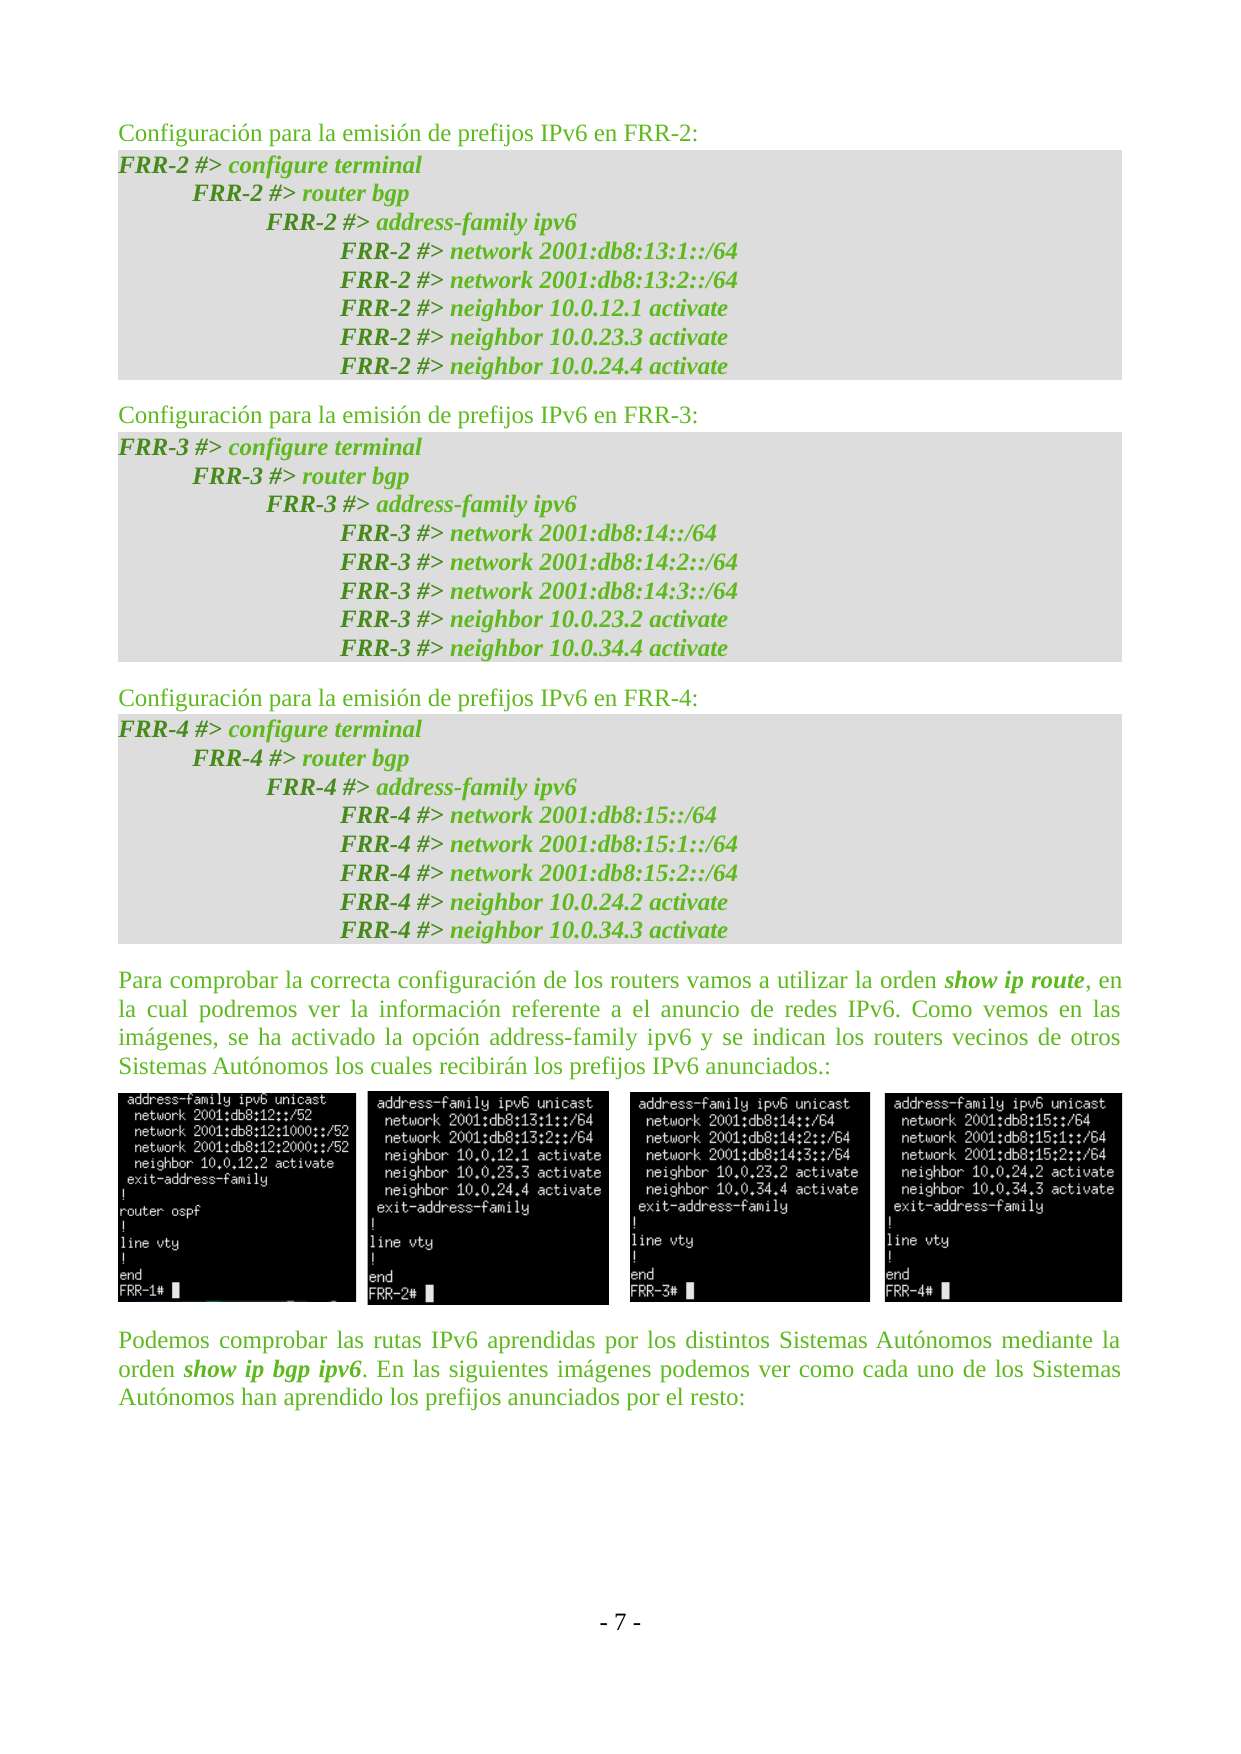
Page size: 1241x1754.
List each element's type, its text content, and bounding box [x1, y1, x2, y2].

text FRR-4 #> network 2001:db8:15::/64 [118, 801, 1122, 829]
text FRR-4 #> router bgp [118, 743, 1122, 772]
picture [367, 1091, 609, 1305]
text FRR-3 #> network 2001:db8:14:2::/64 [118, 547, 1122, 576]
text FRR-2 #> neighbor 10.0.23.3 activate [118, 322, 1122, 351]
text FRR-3 #> configure terminal [118, 432, 1122, 461]
text FRR-4 #> address-family ipv6 [118, 772, 1122, 801]
text FRR-4 #> neighbor 10.0.24.2 activate [118, 887, 1122, 916]
text FRR-2 #> neighbor 10.0.24.4 activate [118, 351, 1122, 380]
text FRR-3 #> neighbor 10.0.34.4 activate [118, 633, 1122, 662]
text Podemos comprobar las rutas IPv6 aprendidas por los distintos Sistemas Autónomos mediante la orden show ip bgp ipv6. En las siguientes imágenes podemos ver como cada uno de los Sistemas Autónomos han aprendido los prefijos anunciados por el resto: [118, 1101, 1122, 1411]
text FRR-3 #> router bgp [118, 461, 1122, 489]
text Configuración para la emisión de prefijos IPv6 en FRR-3: [118, 400, 1122, 429]
text FRR-2 #> neighbor 10.0.12.1 activate [118, 293, 1122, 322]
text FRR-3 #> network 2001:db8:14::/64 [118, 518, 1122, 547]
text FRR-2 #> address-family ipv6 [118, 207, 1122, 236]
text FRR-2 #> network 2001:db8:13:1::/64 [118, 236, 1122, 265]
text FRR-4 #> network 2001:db8:15:1::/64 [118, 829, 1122, 858]
text Para comprobar la correcta configuración de los routers vamos a utilizar la orden show ip route, en la cual podremos ver la información referente a el anuncio de redes IPv6. Como vemos en las imágenes, se ha activado la opción address-family ipv6 y se indican los routers vecinos de otros Sistemas Autónomos los cuales recibirán los prefijos IPv6 anunciados.: [118, 965, 1122, 1080]
text FRR-4 #> configure terminal [118, 714, 1122, 743]
picture [118, 1093, 357, 1302]
text FRR-2 #> configure terminal [118, 150, 1122, 178]
text FRR-4 #> network 2001:db8:15:2::/64 [118, 858, 1122, 887]
text FRR-2 #> router bgp [118, 178, 1122, 207]
text FRR-3 #> address-family ipv6 [118, 489, 1122, 518]
text FRR-2 #> network 2001:db8:13:2::/64 [118, 265, 1122, 293]
picture [630, 1092, 871, 1302]
text Configuración para la emisión de prefijos IPv6 en FRR-4: [118, 683, 1122, 711]
text FRR-3 #> network 2001:db8:14:3::/64 [118, 576, 1122, 604]
text FRR-3 #> neighbor 10.0.23.2 activate [118, 604, 1122, 633]
picture [884, 1093, 1123, 1302]
text FRR-4 #> neighbor 10.0.34.3 activate [118, 916, 1122, 944]
text Configuración para la emisión de prefijos IPv6 en FRR-2: [118, 118, 1122, 147]
